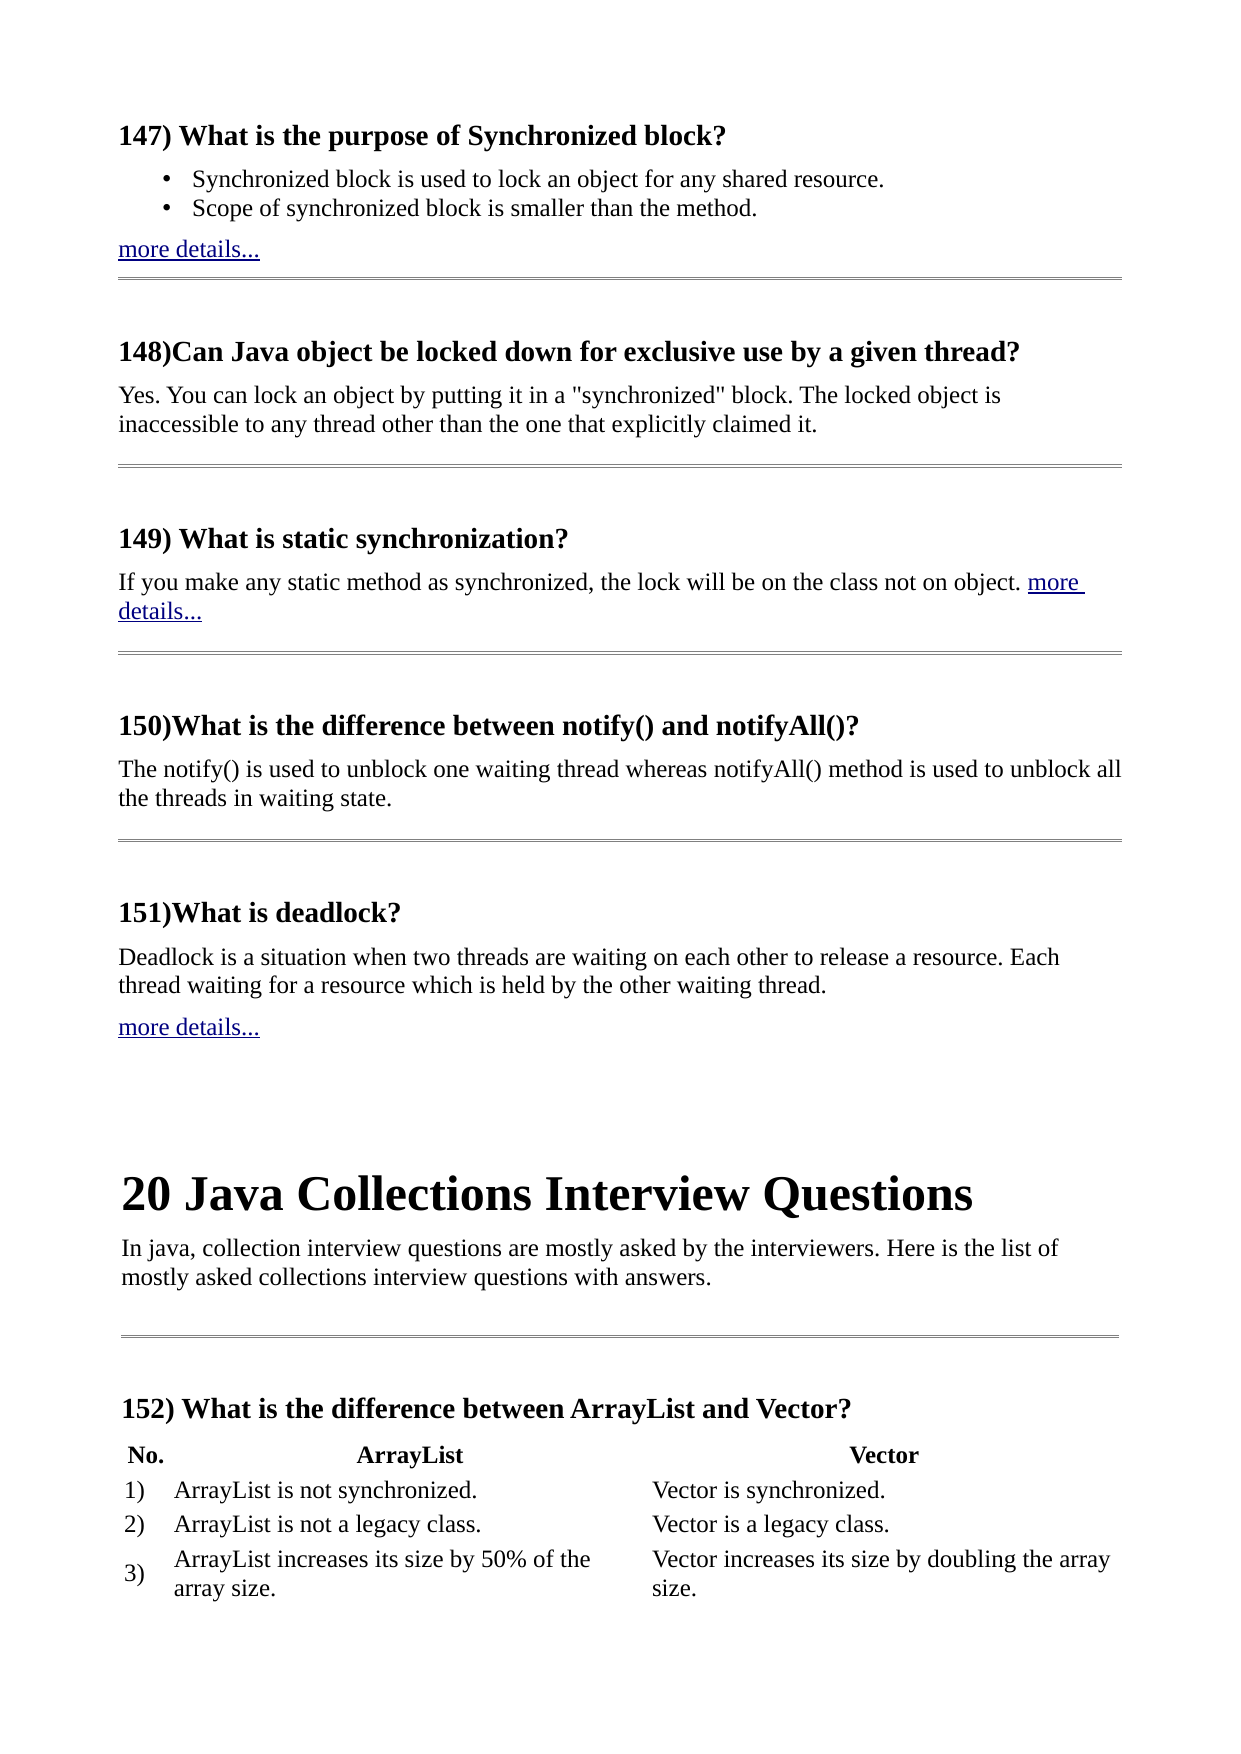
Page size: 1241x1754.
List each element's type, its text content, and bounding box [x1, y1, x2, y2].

table_header No. [121, 1438, 171, 1472]
table_cell ArrayList is not a legacy class. [171, 1507, 649, 1541]
list Synchronized block is used to lock an object for any shared resource. [162, 164, 1122, 193]
subtitle 148)Can Java object be locked down for exclusive use by a given thread? [118, 334, 1122, 368]
table_cell 1) [121, 1472, 171, 1507]
table_cell Vector is synchronized. [649, 1472, 1119, 1507]
table_cell 3) [121, 1541, 171, 1604]
text more details... [118, 234, 1122, 263]
subtitle 151)What is deadlock? [118, 896, 1122, 929]
table_cell Vector increases its size by doubling the array size. [649, 1541, 1119, 1604]
text If you make any static method as synchronized, the lock will be on the class not on object. more details... [118, 567, 1122, 625]
table_header 20 Java Collections Interview Questions In java, collection interview questions are mostly asked by the interviewers. Here is the list of mostly asked collections interview questions with answers. 152) What is the difference between ArrayList and Vector? [118, 1135, 1122, 1607]
subtitle 149) What is static synchronization? [118, 521, 1122, 555]
table_cell Vector is a legacy class. [649, 1507, 1119, 1541]
text The notify() is used to unblock one waiting thread whereas notifyAll() method is used to unblock all the threads in waiting state. [118, 754, 1122, 812]
table_header ArrayList [171, 1438, 649, 1472]
text Yes. You can lock an object by putting it in a "synchronized" block. The locked object is inaccessible to any thread other than the one that explicitly claimed it. [118, 380, 1122, 438]
table_cell 2) [121, 1507, 171, 1541]
table_cell ArrayList increases its size by 50% of the array size. [171, 1541, 649, 1604]
list Scope of synchronized block is smaller than the method. [162, 193, 1122, 222]
table_header Vector [649, 1438, 1119, 1472]
subtitle 150)What is the difference between notify() and notifyAll()? [118, 708, 1122, 742]
text Deadlock is a situation when two threads are waiting on each other to release a resource. Each thread waiting for a resource which is held by the other waiting thread. [118, 942, 1122, 999]
table_cell ArrayList is not synchronized. [171, 1472, 649, 1507]
text more details... [118, 1012, 1122, 1040]
subtitle 147) What is the purpose of Synchronized block? [118, 118, 1122, 152]
